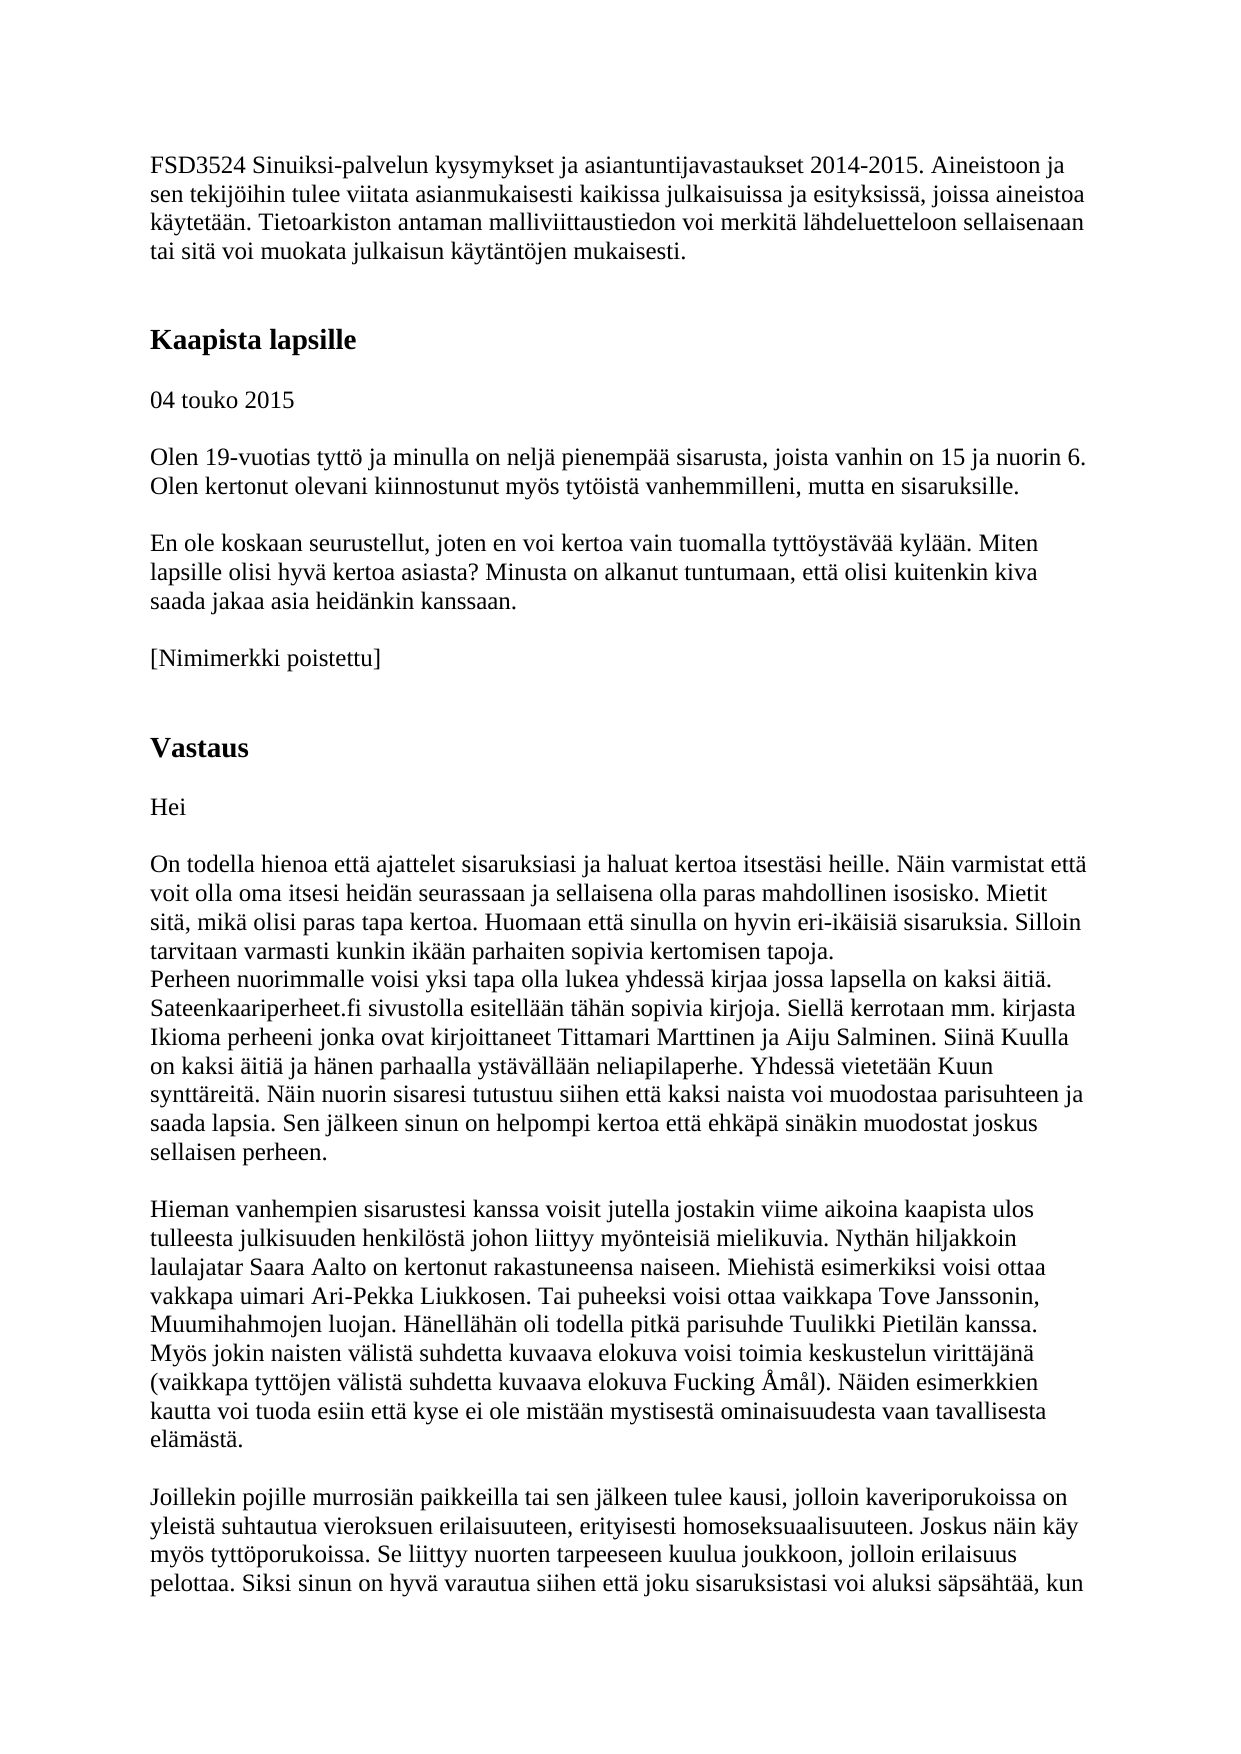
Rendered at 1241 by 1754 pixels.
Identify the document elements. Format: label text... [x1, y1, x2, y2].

text Hei [150, 792, 1090, 821]
text Olen 19-vuotias tyttö ja minulla on neljä pienempää sisarusta, joista vanhin on 15 ja nuorin 6. Olen kertonut olevani kiinnostunut myös tytöistä vanhemmilleni, mutta en sisaruksille. En ole koskaan seurustellut, joten en voi kertoa vain tuomalla tyttöystävää kylään. Miten lapsille olisi hyvä kertoa asiasta? Minusta on alkanut tuntumaan, että olisi kuitenkin kiva saada jakaa asia heidänkin kanssaan. [150, 442, 1090, 615]
text FSD3524 Sinuiksi-palvelun kysymykset ja asiantuntijavastaukset 2014-2015. Aineistoon ja sen tekijöihin tulee viitata asianmukaisesti kaikissa julkaisuissa ja esityksissä, joissa aineistoa käytetään. Tietoarkiston antaman malliviittaustiedon voi merkitä lähdeluetteloon sellaisenaan tai sitä voi muokata julkaisun käytäntöjen mukaisesti. [150, 150, 1090, 265]
text [Nimimerkki poistettu] [150, 643, 1090, 672]
text Vastaus [150, 730, 1090, 763]
text Kaapista lapsille [150, 322, 1090, 356]
text On todella hienoa että ajattelet sisaruksiasi ja haluat kertoa itsestäsi heille. Näin varmistat että voit olla oma itsesi heidän seurassaan ja sellaisena olla paras mahdollinen isosisko. Mietit sitä, mikä olisi paras tapa kertoa. Huomaan että sinulla on hyvin eri-ikäisiä sisaruksia. Silloin tarvitaan varmasti kunkin ikään parhaiten sopivia kertomisen tapoja. Perheen nuorimmalle voisi yksi tapa olla lukea yhdessä kirjaa jossa lapsella on kaksi äitiä. Sateenkaariperheet.fi sivustolla esitellään tähän sopivia kirjoja. Siellä kerrotaan mm. kirjasta Ikioma perheeni jonka ovat kirjoittaneet Tittamari Marttinen ja Aiju Salminen. Siinä Kuulla on kaksi äitiä ja hänen parhaalla ystävällään neliapilaperhe. Yhdessä vietetään Kuun synttäreitä. Näin nuorin sisaresi tutustuu siihen että kaksi naista voi muodostaa parisuhteen ja saada lapsia. Sen jälkeen sinun on helpompi kertoa että ehkäpä sinäkin muodostat joskus sellaisen perheen. Hieman vanhempien sisarustesi kanssa voisit jutella jostakin viime aikoina kaapista ulos tulleesta julkisuuden henkilöstä johon liittyy myönteisiä mielikuvia. Nythän hiljakkoin laulajatar Saara Aalto on kertonut rakastuneensa naiseen. Miehistä esimerkiksi voisi ottaa vakkapa uimari Ari-Pekka Liukkosen. Tai puheeksi voisi ottaa vaikkapa Tove Janssonin, Muumihahmojen luojan. Hänellähän oli todella pitkä parisuhde Tuulikki Pietilän kanssa. Myös jokin naisten välistä suhdetta kuvaava elokuva voisi toimia keskustelun virittäjänä (vaikkapa tyttöjen välistä suhdetta kuvaava elokuva Fucking Åmål). Näiden esimerkkien kautta voi tuoda esiin että kyse ei ole mistään mystisestä ominaisuudesta vaan tavallisesta elämästä. Joillekin pojille murrosiän paikkeilla tai sen jälkeen tulee kausi, jolloin kaveriporukoissa on yleistä suhtautua vieroksuen erilaisuuteen, erityisesti homoseksuaalisuuteen. Joskus näin käy myös tyttöporukoissa. Se liittyy nuorten tarpeeseen kuulua joukkoon, jolloin erilaisuus pelottaa. Siksi sinun on hyvä varautua siihen että joku sisaruksistasi voi aluksi säpsähtää, kun [150, 821, 1090, 1597]
text 04 touko 2015 [150, 385, 1090, 413]
